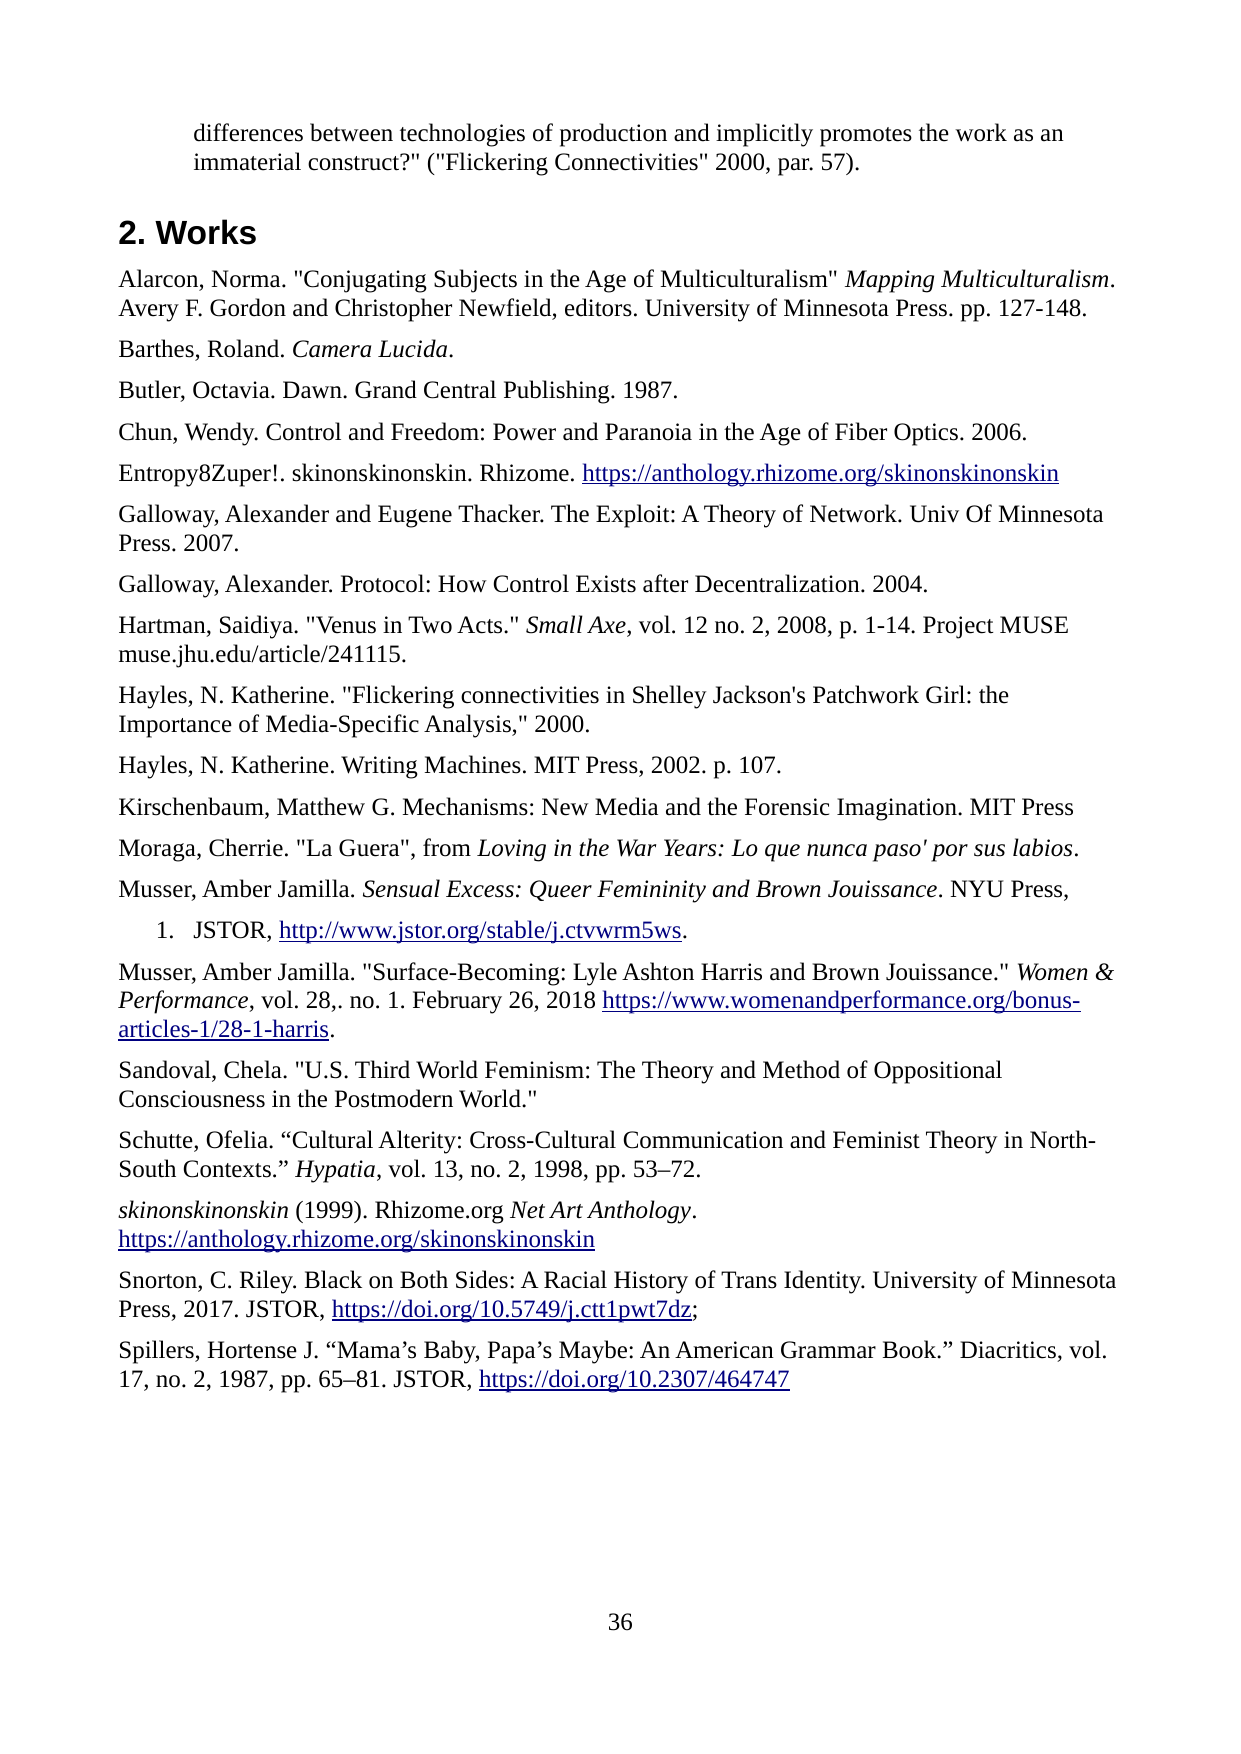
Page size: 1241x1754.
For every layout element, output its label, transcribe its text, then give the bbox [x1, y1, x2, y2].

text Musser, Amber Jamilla. Sensual Excess: Queer Femininity and Brown Jouissance. NYU Press, [118, 874, 1122, 903]
text Galloway, Alexander. Protocol: How Control Exists after Decentralization. 2004. [118, 569, 1122, 598]
text Moraga, Cherrie. "La Guera", from Loving in the War Years: Lo que nunca paso' por sus labios. [118, 833, 1122, 862]
text Snorton, C. Riley. Black on Both Sides: A Racial History of Trans Identity. University of Minnesota Press, 2017. JSTOR, https://doi.org/10.5749/j.ctt1pwt7dz; [118, 1266, 1122, 1323]
text Kirschenbaum, Matthew G. Mechanisms: New Media and the Forensic Imagination. MIT Press [118, 792, 1122, 821]
text Galloway, Alexander and Eugene Thacker. The Exploit: A Theory of Network. Univ Of Minnesota Press. 2007. [118, 499, 1122, 557]
text Sandoval, Chela. "U.S. Third World Feminism: The Theory and Method of Oppositional Consciousness in the Postmodern World." [118, 1056, 1122, 1113]
list differences between technologies of production and implicitly promotes the work as an immaterial construct?" ("Flickering Connectivities" 2000, par. 57). [156, 118, 1122, 176]
text Schutte, Ofelia. “Cultural Alterity: Cross-Cultural Communication and Feminist Theory in North-South Contexts.” Hypatia, vol. 13, no. 2, 1998, pp. 53–72. [118, 1126, 1122, 1183]
subtitle Works [118, 213, 1122, 252]
text Hayles, N. Katherine. "Flickering connectivities in Shelley Jackson's Patchwork Girl: the Importance of Media-Specific Analysis," 2000. [118, 681, 1122, 738]
text Entropy8Zuper!. skinonskinonskin. Rhizome. https://anthology.rhizome.org/skinonskinonskin [118, 458, 1122, 487]
text Alarcon, Norma. "Conjugating Subjects in the Age of Multiculturalism" Mapping Multiculturalism. Avery F. Gordon and Christopher Newfield, editors. University of Minnesota Press. pp. 127-148. [118, 264, 1122, 322]
list JSTOR, http://www.jstor.org/stable/j.ctvwrm5ws. [156, 916, 1122, 944]
text Barthes, Roland. Camera Lucida. [118, 334, 1122, 363]
text Butler, Octavia. Dawn. Grand Central Publishing. 1987. [118, 376, 1122, 404]
text Hayles, N. Katherine. Writing Machines. MIT Press, 2002. p. 107. [118, 751, 1122, 779]
text Spillers, Hortense J. “Mama’s Baby, Papa’s Maybe: An American Grammar Book.” Diacritics, vol. 17, no. 2, 1987, pp. 65–81. JSTOR, https://doi.org/10.2307/464747 [118, 1336, 1122, 1393]
text skinonskinonskin (1999). Rhizome.org Net Art Anthology. https://anthology.rhizome.org/skinonskinonskin [118, 1196, 1122, 1253]
text Chun, Wendy. Control and Freedom: Power and Paranoia in the Age of Fiber Optics. 2006. [118, 417, 1122, 446]
text Musser, Amber Jamilla. "Surface-Becoming: Lyle Ashton Harris and Brown Jouissance." Women & Performance, vol. 28,. no. 1. February 26, 2018 https://www.womenandperformance.org/bonus-articles-1/28-1-harris. [118, 957, 1122, 1043]
text Hartman, Saidiya. "Venus in Two Acts." Small Axe, vol. 12 no. 2, 2008, p. 1-14. Project MUSE muse.jhu.edu/article/241115. [118, 611, 1122, 668]
